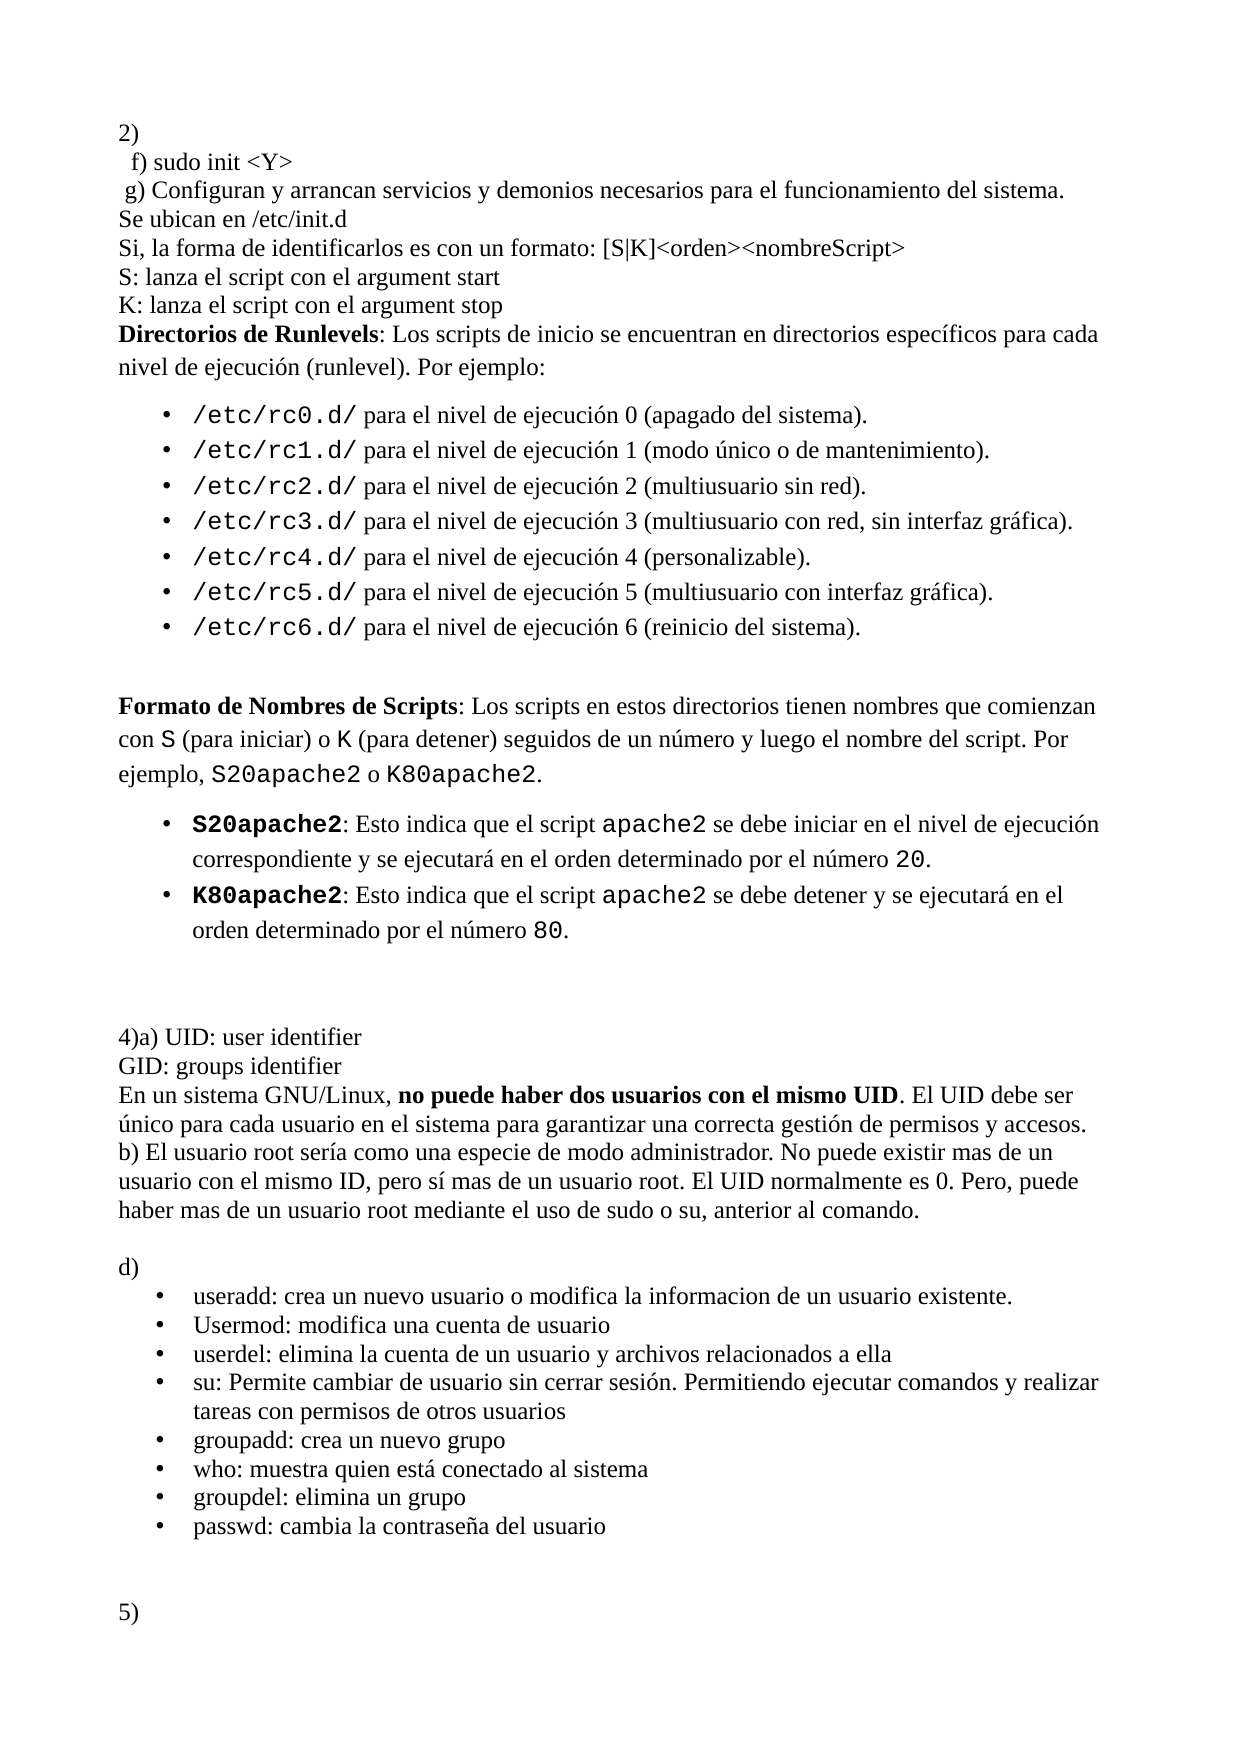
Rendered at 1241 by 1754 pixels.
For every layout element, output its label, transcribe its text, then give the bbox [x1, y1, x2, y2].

text S: lanza el script con el argument start [118, 262, 1122, 291]
list S20apache2: Esto indica que el script apache2 se debe iniciar en el nivel de ejecución correspondiente y se ejecutará en el orden determinado por el número 20. [162, 809, 1122, 875]
text En un sistema GNU/Linux, no puede haber dos usuarios con el mismo UID. El UID debe ser único para cada usuario en el sistema para garantizar una correcta gestión de permisos y accesos. [118, 1080, 1122, 1137]
list useradd: crea un nuevo usuario o modifica la informacion de un usuario existente. [156, 1281, 1122, 1310]
list su: Permite cambiar de usuario sin cerrar sesión. Permitiendo ejecutar comandos y realizar tareas con permisos de otros usuarios [156, 1367, 1122, 1425]
list passwd: cambia la contraseña del usuario [156, 1511, 1122, 1540]
list /etc/rc2.d/ para el nivel de ejecución 2 (multiusuario sin red). [162, 471, 1122, 502]
text Directorios de Runlevels: Los scripts de inicio se encuentran en directorios específicos para cada nivel de ejecución (runlevel). Por ejemplo: [118, 319, 1122, 381]
text K: lanza el script con el argument stop [118, 291, 1122, 319]
list /etc/rc4.d/ para el nivel de ejecución 4 (personalizable). [162, 542, 1122, 572]
list groupadd: crea un nuevo grupo [156, 1425, 1122, 1454]
list /etc/rc0.d/ para el nivel de ejecución 0 (apagado del sistema). [162, 400, 1122, 431]
list Usermod: modifica una cuenta de usuario [156, 1310, 1122, 1339]
text Formato de Nombres de Scripts: Los scripts en estos directorios tienen nombres que comienzan con S (para iniciar) o K (para detener) seguidos de un número y luego el nombre del script. Por ejemplo, S20apache2 o K80apache2. [118, 691, 1122, 790]
text Si, la forma de identificarlos es con un formato: [S|K]<orden><nombreScript> [118, 233, 1122, 262]
text g) Configuran y arrancan servicios y demonios necesarios para el funcionamiento del sistema. [118, 176, 1122, 204]
text 2) [118, 118, 1122, 147]
list /etc/rc3.d/ para el nivel de ejecución 3 (multiusuario con red, sin interfaz gráfica). [162, 506, 1122, 537]
list K80apache2: Esto indica que el script apache2 se debe detener y se ejecutará en el orden determinado por el número 80. [162, 880, 1122, 946]
list /etc/rc1.d/ para el nivel de ejecución 1 (modo único o de mantenimiento). [162, 435, 1122, 466]
list userdel: elimina la cuenta de un usuario y archivos relacionados a ella [156, 1339, 1122, 1367]
text f) sudo init <Y> [118, 147, 1122, 176]
list /etc/rc6.d/ para el nivel de ejecución 6 (reinicio del sistema). [162, 612, 1122, 643]
text GID: groups identifier [118, 1051, 1122, 1080]
list /etc/rc5.d/ para el nivel de ejecución 5 (multiusuario con interfaz gráfica). [162, 577, 1122, 608]
list who: muestra quien está conectado al sistema [156, 1454, 1122, 1482]
text Se ubican en /etc/init.d [118, 204, 1122, 233]
list groupdel: elimina un grupo [156, 1482, 1122, 1511]
text 4)a) UID: user identifier [118, 1022, 1122, 1051]
text b) El usuario root sería como una especie de modo administrador. No puede existir mas de un usuario con el mismo ID, pero sí mas de un usuario root. El UID normalmente es 0. Pero, puede haber mas de un usuario root mediante el uso de sudo o su, anterior al comando. [118, 1137, 1122, 1224]
text d) [118, 1252, 1122, 1281]
text 5) [118, 1597, 1122, 1626]
